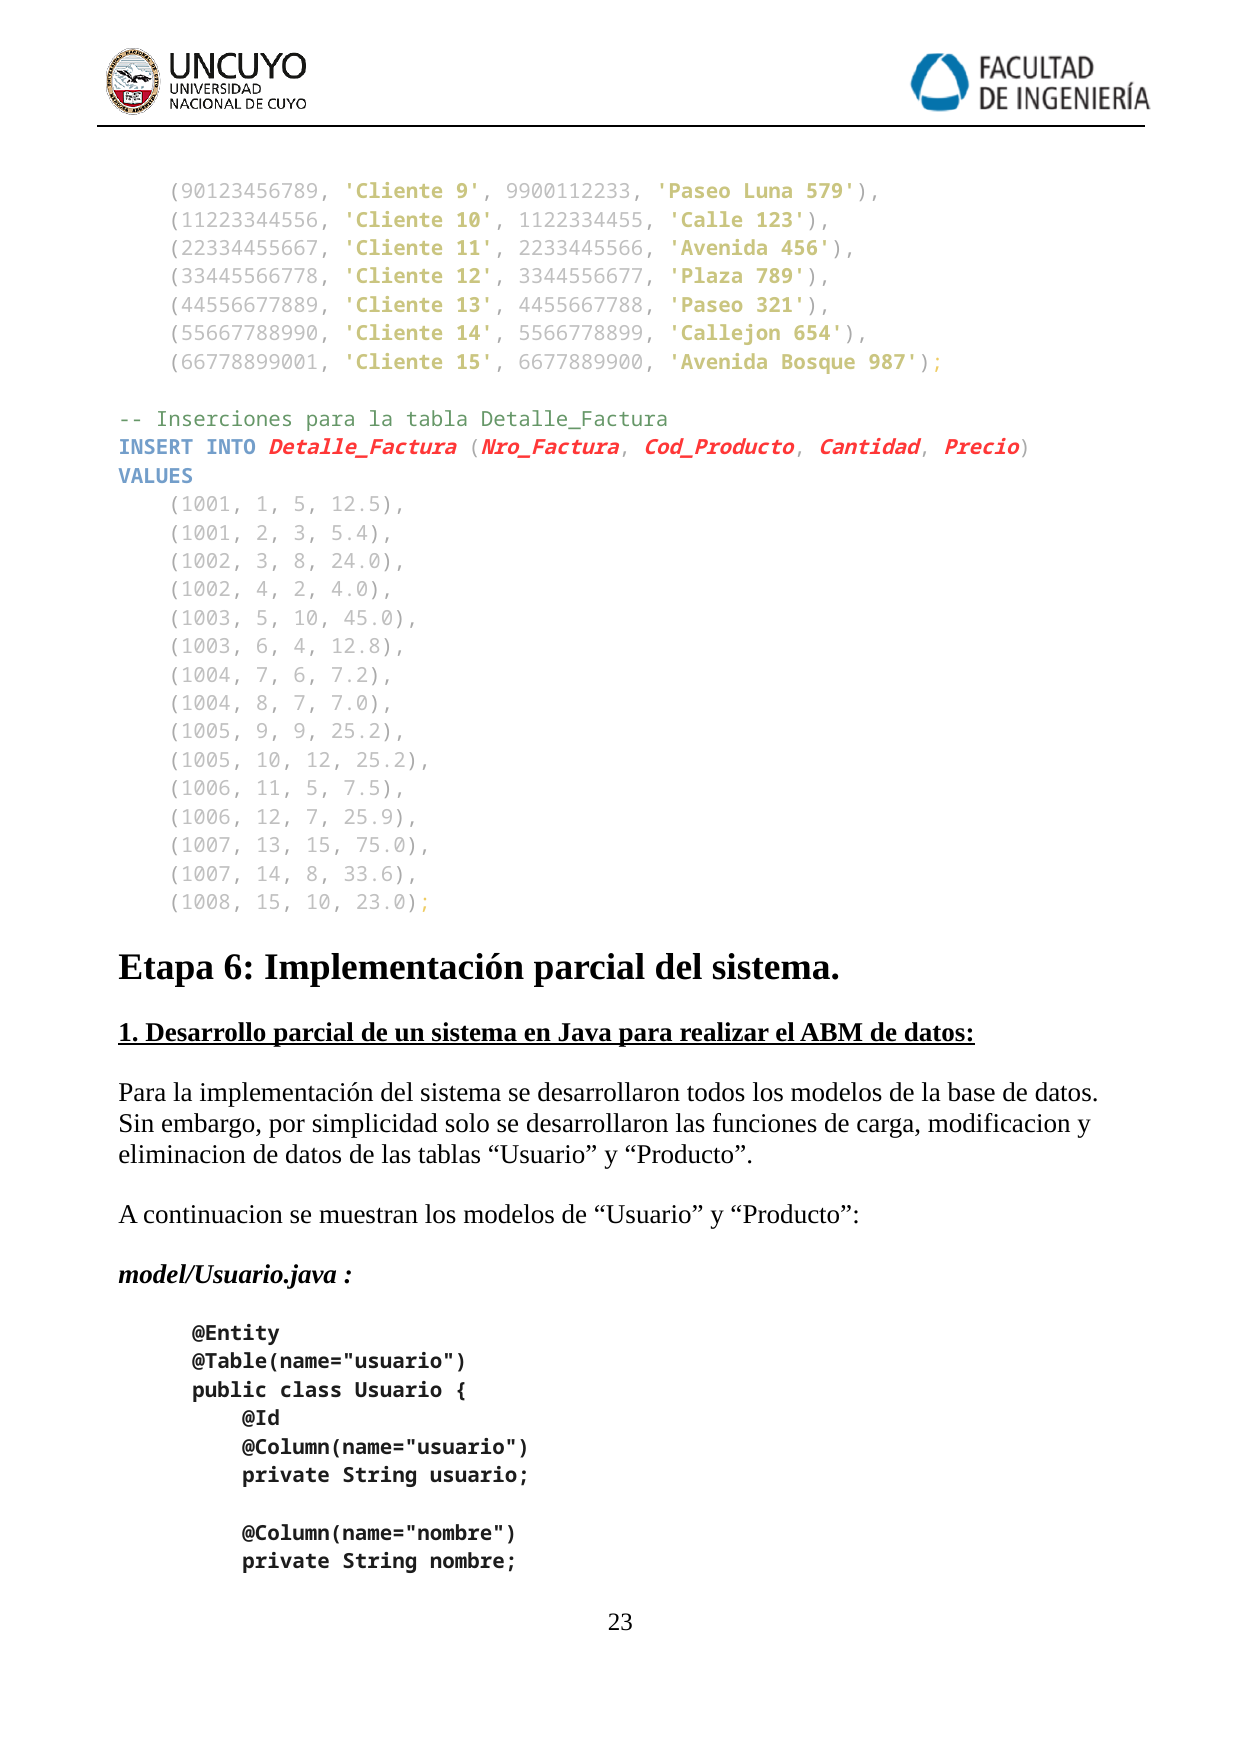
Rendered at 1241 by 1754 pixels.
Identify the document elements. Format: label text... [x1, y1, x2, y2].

text @Id [192, 1403, 1122, 1432]
text (90123456789, 'Cliente 9', 9900112233, 'Paseo Luna 579'), [118, 176, 1122, 205]
text model/Usuario.java : [118, 1258, 1122, 1289]
text @Column(name="nombre") [192, 1518, 1122, 1546]
text A continuacion se muestran los modelos de “Usuario” y “Producto”: [118, 1198, 1122, 1229]
text @Entity [192, 1318, 1122, 1347]
text Para la implementación del sistema se desarrollaron todos los modelos de la base de datos. Sin embargo, por simplicidad solo se desarrollaron las funciones de carga, modificacion y eliminacion de datos de las tablas “Usuario” y “Producto”. [118, 1076, 1122, 1170]
text (11223344556, 'Cliente 10', 1122334455, 'Calle 123'), [118, 205, 1122, 233]
text (33445566778, 'Cliente 12', 3344556677, 'Plaza 789'), [118, 262, 1122, 290]
text VALUES [118, 461, 1122, 489]
text (66778899001, 'Cliente 15', 6677889900, 'Avenida Bosque 987'); [118, 347, 1122, 375]
text 1. Desarrollo parcial de un sistema en Java para realizar el ABM de datos: [118, 1016, 1122, 1047]
text (1006, 12, 7, 25.9), [118, 802, 1122, 830]
text Etapa 6: Implementación parcial del sistema. [118, 944, 1122, 988]
text private String usuario; [192, 1460, 1122, 1489]
text @Column(name="usuario") [192, 1432, 1122, 1460]
picture [909, 43, 1157, 120]
text public class Usuario { [192, 1375, 1122, 1403]
text (1003, 6, 4, 12.8), [118, 631, 1122, 660]
text (22334455667, 'Cliente 11', 2233445566, 'Avenida 456'), [118, 233, 1122, 262]
text (1008, 15, 10, 23.0); [118, 887, 1122, 916]
text (55667788990, 'Cliente 14', 5566778899, 'Callejon 654'), [118, 318, 1122, 347]
picture [101, 43, 317, 118]
text (1005, 9, 9, 25.2), [118, 717, 1122, 745]
text (1006, 11, 5, 7.5), [118, 773, 1122, 802]
text (1002, 3, 8, 24.0), [118, 546, 1122, 574]
text (1005, 10, 12, 25.2), [118, 745, 1122, 773]
text (1007, 13, 15, 75.0), [118, 830, 1122, 859]
text private String nombre; [192, 1546, 1122, 1574]
text (1001, 1, 5, 12.5), [118, 489, 1122, 518]
text (1001, 2, 3, 5.4), [118, 518, 1122, 546]
text (1002, 4, 2, 4.0), [118, 574, 1122, 603]
text @Table(name="usuario") [192, 1347, 1122, 1375]
text INSERT INTO Detalle_Factura (Nro_Factura, Cod_Producto, Cantidad, Precio) [118, 432, 1122, 461]
text (1007, 14, 8, 33.6), [118, 859, 1122, 887]
text (1004, 8, 7, 7.0), [118, 688, 1122, 717]
text (1004, 7, 6, 7.2), [118, 660, 1122, 688]
text (1003, 5, 10, 45.0), [118, 603, 1122, 631]
text (44556677889, 'Cliente 13', 4455667788, 'Paseo 321'), [118, 290, 1122, 318]
text -- Inserciones para la tabla Detalle_Factura [118, 404, 1122, 432]
